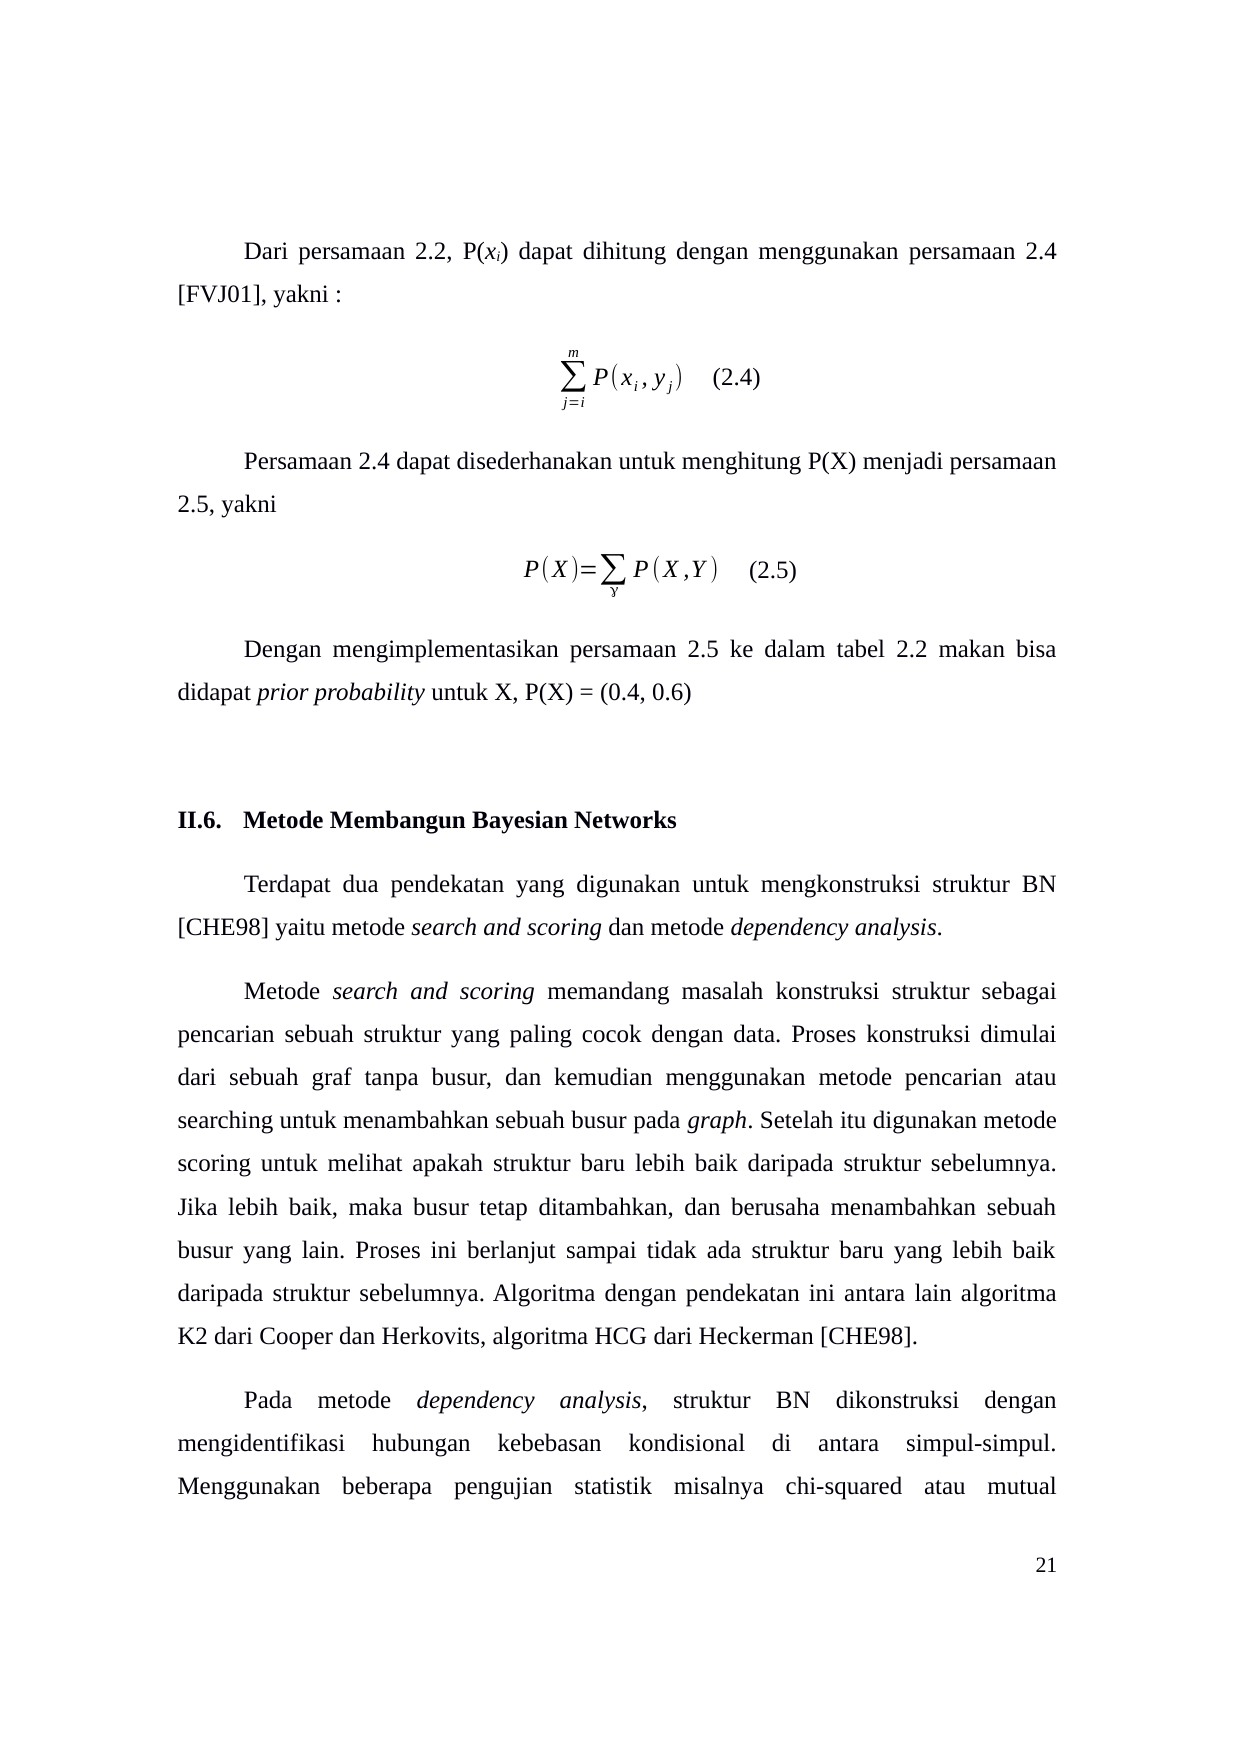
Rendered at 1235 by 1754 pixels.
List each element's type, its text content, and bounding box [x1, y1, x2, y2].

text Dengan mengimplementasikan persamaan 2.5 ke dalam tabel 2.2 makan bisa didapat prior probability untuk X, P(X) = (0.4, 0.6) [177, 634, 1057, 706]
text Persamaan 2.4 dapat disederhanakan untuk menghitung P(X) menjadi persamaan 2.5, yakni [177, 446, 1057, 518]
subtitle Metode Membangun Bayesian Networks [177, 805, 1057, 834]
text Metode search and scoring memandang masalah konstruksi struktur sebagai pencarian sebuah struktur yang paling cocok dengan data. Proses konstruksi dimulai dari sebuah graf tanpa busur, dan kemudian menggunakan metode pencarian atau searching untuk menambahkan sebuah busur pada graph. Setelah itu digunakan metode scoring untuk melihat apakah struktur baru lebih baik daripada struktur sebelumnya. Jika lebih baik, maka busur tetap ditambahkan, dan berusaha menambahkan sebuah busur yang lain. Proses ini berlanjut sampai tidak ada struktur baru yang lebih baik daripada struktur sebelumnya. Algoritma dengan pendekatan ini antara lain algoritma K2 dari Cooper dan Herkovits, algoritma HCG dari Heckerman [CHE98]. [177, 976, 1057, 1350]
text Terdapat dua pendekatan yang digunakan untuk mengkonstruksi struktur BN [CHE98] yaitu metode search and scoring dan metode dependency analysis. [177, 869, 1057, 941]
text Pada metode dependency analysis, struktur BN dikonstruksi dengan mengidentifikasi hubungan kebebasan kondisional di antara simpul-simpul. Menggunakan beberapa pengujian statistik misalnya chi-squared atau mutual [177, 1385, 1057, 1500]
text (2.4) [177, 343, 1057, 411]
text (2.5) [177, 553, 1057, 599]
text Dari persamaan 2.2, P(xi) dapat dihitung dengan menggunakan persamaan 2.4 [FVJ01], yakni : [177, 236, 1057, 308]
